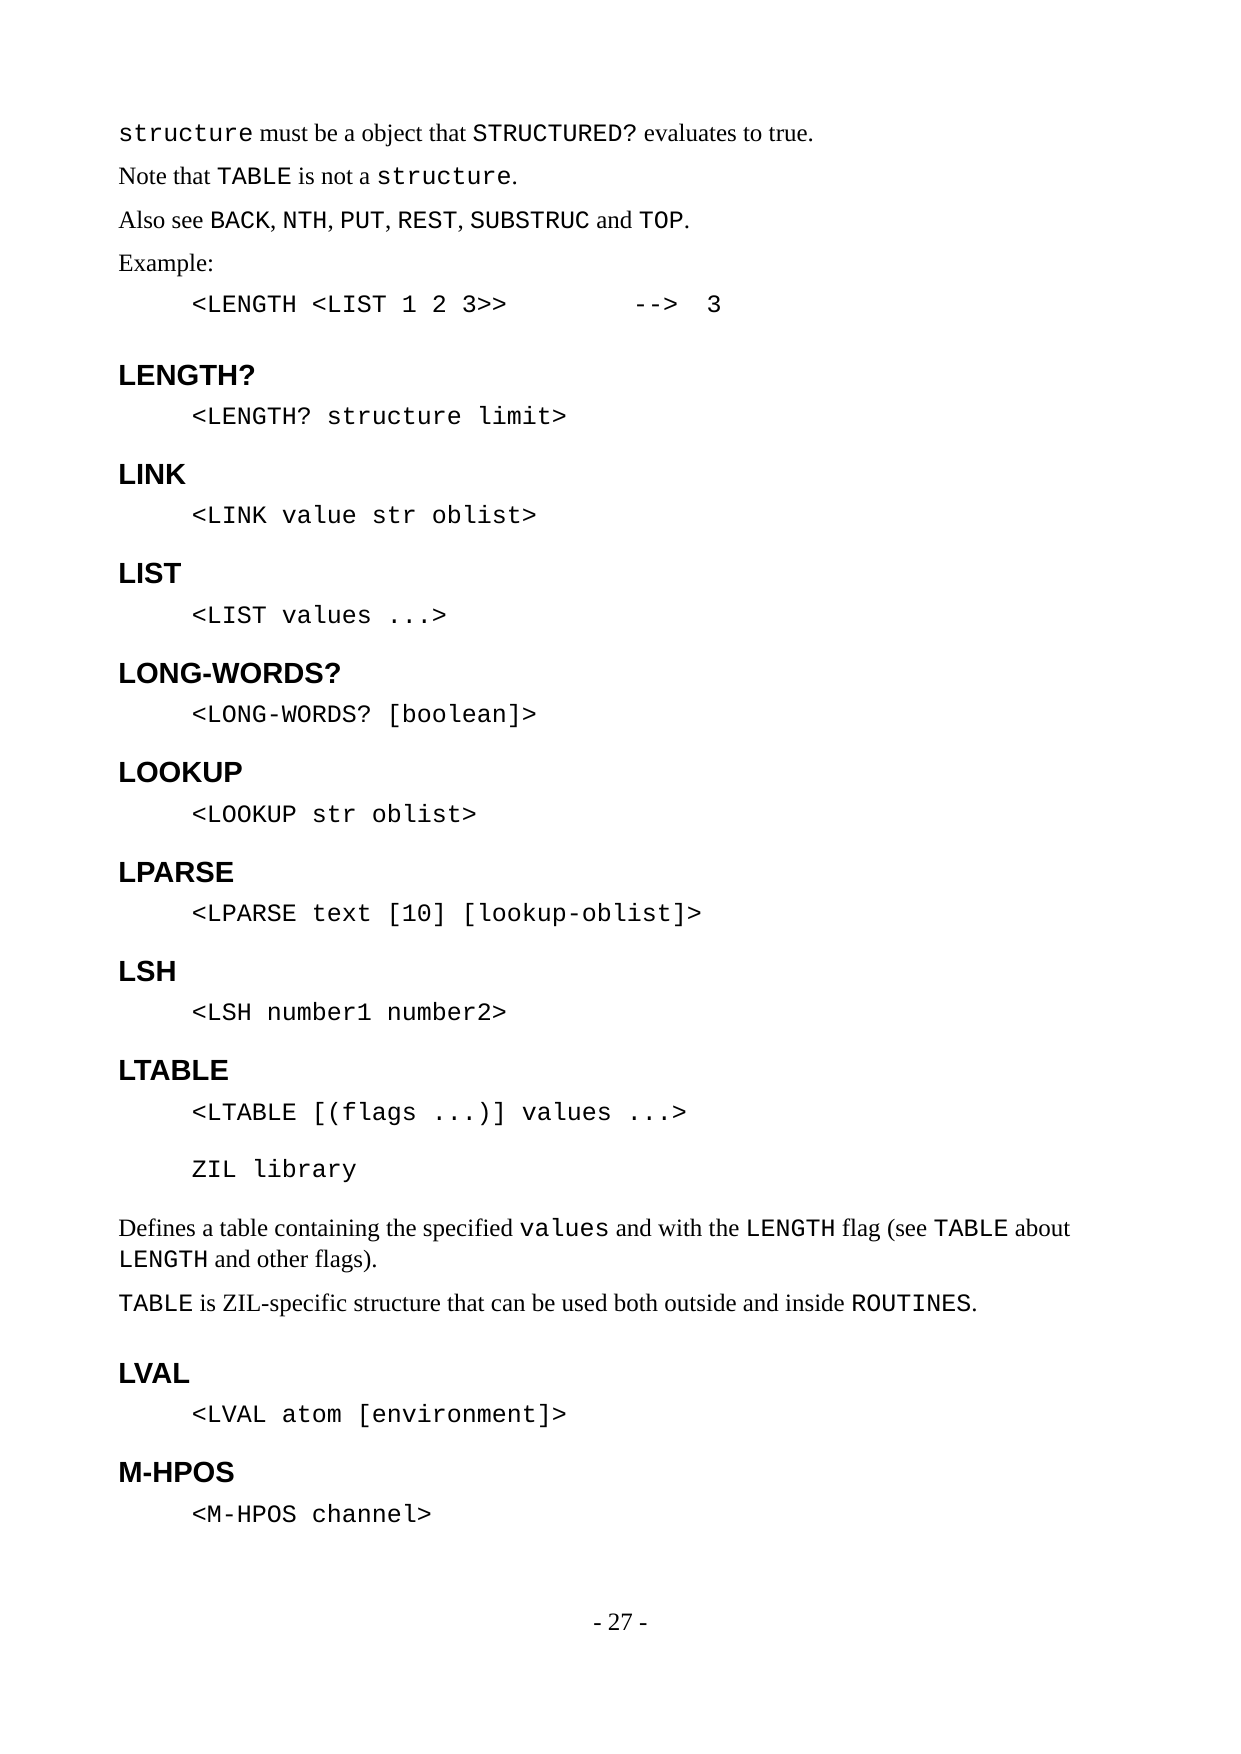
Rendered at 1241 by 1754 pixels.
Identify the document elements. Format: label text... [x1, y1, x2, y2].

subtitle LENGTH? [118, 358, 1122, 391]
text <LOOKUP str oblist> [192, 801, 1122, 829]
text <LSH number1 number2> [192, 1000, 1122, 1028]
text Example: [118, 248, 1122, 277]
text <M-HPOS channel> [192, 1501, 1122, 1530]
text <LENGTH? structure limit> [192, 404, 1122, 432]
text structure must be a object that STRUCTURED? evaluates to true. [118, 118, 1122, 149]
text <LPARSE text [10] [lookup-oblist]> [192, 901, 1122, 929]
subtitle LOOKUP [118, 755, 1122, 789]
text Note that TABLE is not a structure. [118, 161, 1122, 192]
subtitle LONG-WORDS? [118, 656, 1122, 689]
text <LONG-WORDS? [boolean]> [192, 702, 1122, 730]
text <LINK value str oblist> [192, 503, 1122, 531]
subtitle LTABLE [118, 1053, 1122, 1087]
subtitle LVAL [118, 1356, 1122, 1389]
text TABLE is ZIL-specific structure that can be used both outside and inside ROUTINES. [118, 1288, 1122, 1318]
text ZIL library [192, 1156, 1122, 1185]
text Defines a table containing the specified values and with the LENGTH flag (see TABLE about LENGTH and other flags). [118, 1213, 1122, 1275]
subtitle LINK [118, 457, 1122, 491]
subtitle LPARSE [118, 854, 1122, 888]
text <LENGTH <LIST 1 2 3>> --> 3 [118, 289, 1122, 320]
subtitle LSH [118, 954, 1122, 987]
text <LIST values ...> [192, 602, 1122, 631]
subtitle M-HPOS [118, 1455, 1122, 1489]
subtitle LIST [118, 556, 1122, 590]
text <LVAL atom [environment]> [192, 1402, 1122, 1430]
text <LTABLE [(flags ...)] values ...> [192, 1099, 1122, 1128]
text Also see BACK, NTH, PUT, REST, SUBSTRUC and TOP. [118, 205, 1122, 236]
